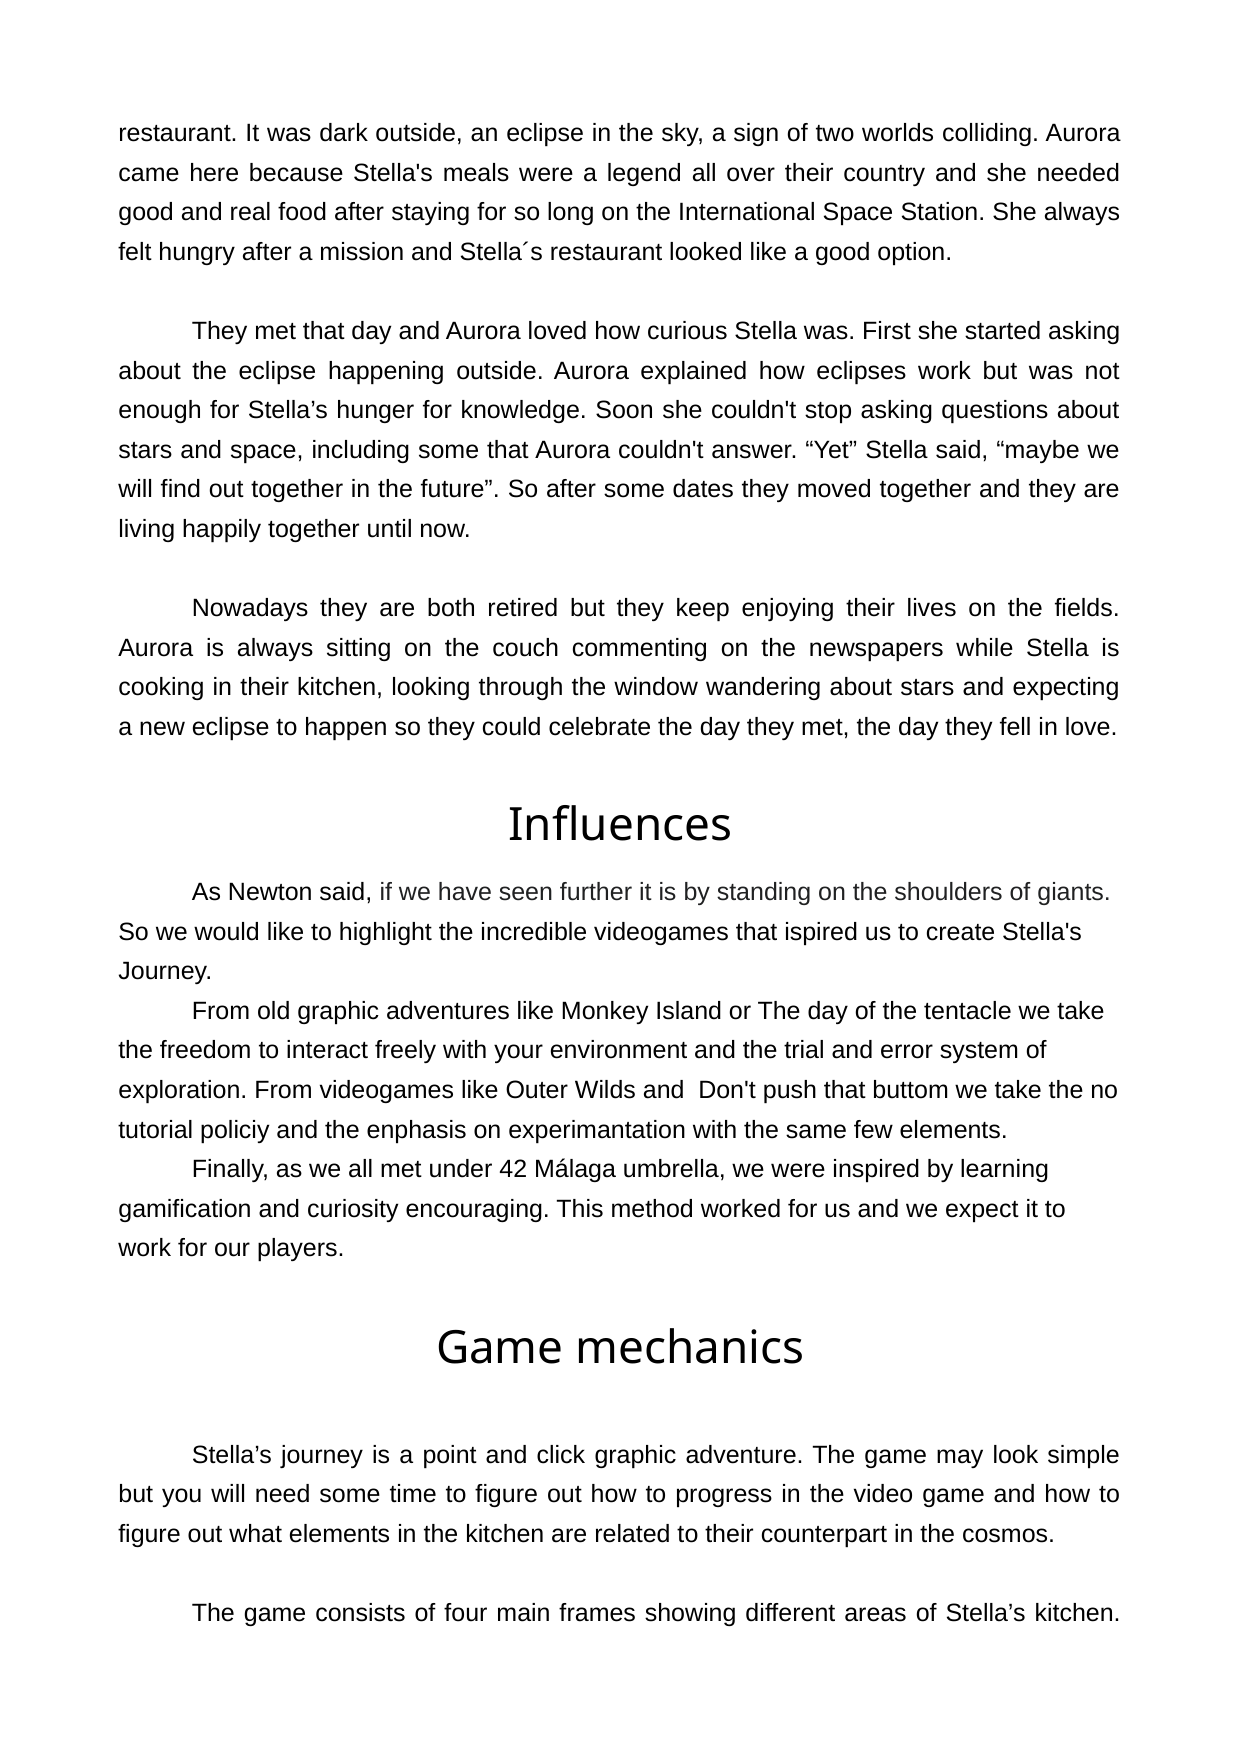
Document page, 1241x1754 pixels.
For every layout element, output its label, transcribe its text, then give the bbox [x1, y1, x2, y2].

text restaurant. It was dark outside, an eclipse in the sky, a sign of two worlds colliding. Aurora came here because Stella's meals were a legend all over their country and she needed good and real food after staying for so long on the International Space Station. She always felt hungry after a mission and Stella´s restaurant looked like a good option. [118, 118, 1122, 266]
text The game consists of four main frames showing different areas of Stella’s kitchen. [118, 1598, 1122, 1627]
text Stella’s journey is a point and click graphic adventure. The game may look simple but you will need some time to figure out how to progress in the video game and how to figure out what elements in the kitchen are related to their counterpart in the cosmos. [118, 1440, 1122, 1548]
text Nowadays they are both retired but they keep enjoying their lives on the fields. Aurora is always sitting on the couch commenting on the newspapers while Stella is cooking in their kitchen, looking through the window wandering about stars and expecting a new eclipse to happen so they could celebrate the day they met, the day they fell in love. [118, 593, 1122, 741]
text Game mechanics [118, 1314, 1122, 1377]
text They met that day and Aurora loved how curious Stella was. First she started asking about the eclipse happening outside. Aurora explained how eclipses work but was not enough for Stella’s hunger for knowledge. Soon she couldn't stop asking questions about stars and space, including some that Aurora couldn't answer. “Yet” Stella said, “maybe we will find out together in the future”. So after some dates they moved together and they are living happily together until now. [118, 316, 1122, 543]
text Influences [118, 791, 1122, 853]
text As Newton said, if we have seen further it is by standing on the shoulders of giants. So we would like to highlight the incredible videogames that ispired us to create Stella's Journey. [118, 877, 1122, 985]
text From old graphic adventures like Monkey Island or The day of the tentacle we take the freedom to interact freely with your environment and the trial and error system of exploration. From videogames like Outer Wilds and Don't push that buttom we take the no tutorial policiy and the enphasis on experimantation with the same few elements. [118, 996, 1122, 1143]
text Finally, as we all met under 42 Málaga umbrella, we were inspired by learning gamification and curiosity encouraging. This method worked for us and we expect it to work for our players. [118, 1154, 1122, 1262]
